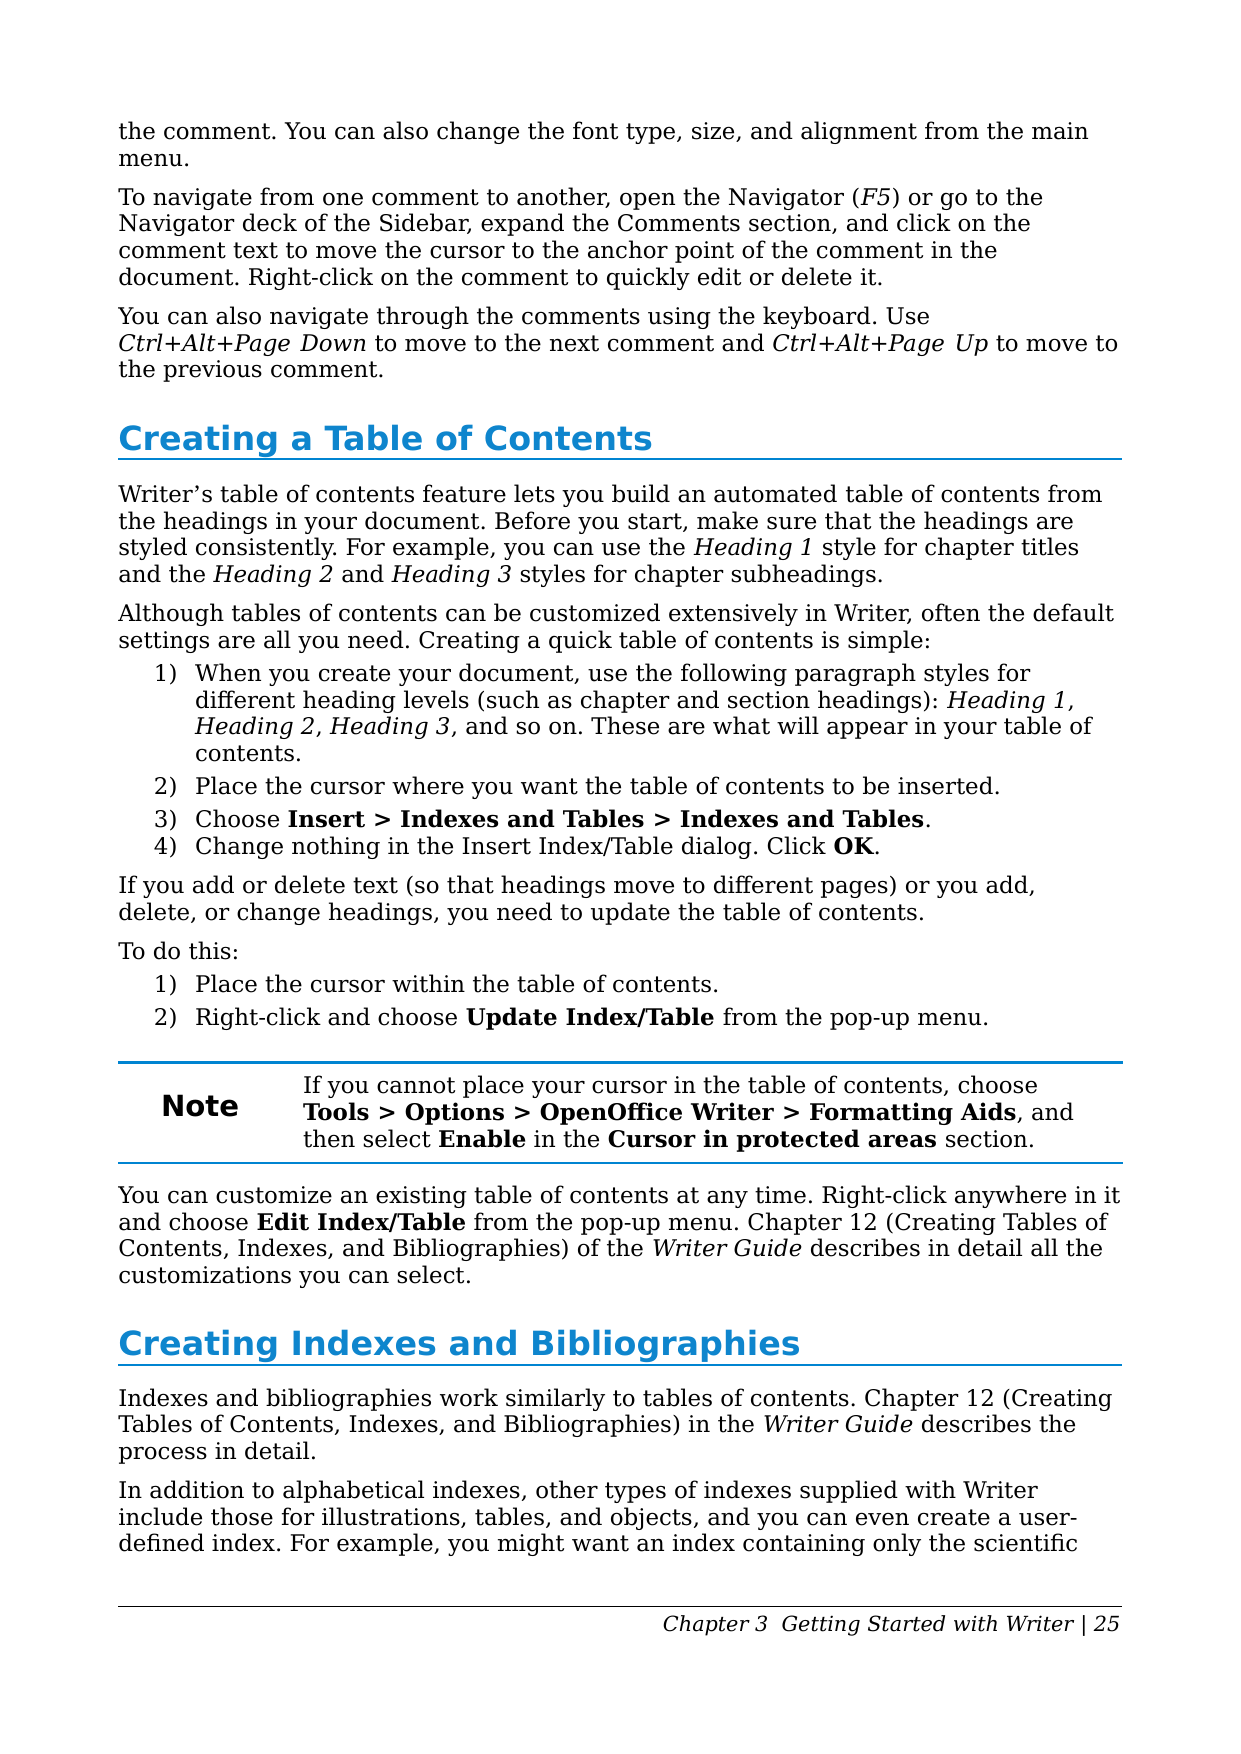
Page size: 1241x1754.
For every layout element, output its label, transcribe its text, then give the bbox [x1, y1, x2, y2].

text Writer’s table of contents feature lets you build an automated table of contents from the headings in your document. Before you start, make sure that the headings are styled consistently. For example, you can use the Heading 1 style for chapter titles and the Heading 2 and Heading 3 styles for chapter subheadings. [118, 479, 1122, 588]
text Indexes and bibliographies work similarly to tables of contents. Chapter 12 (Creating Tables of Contents, Indexes, and Bibliographies) in the Writer Guide describes the process in detail. [118, 1385, 1122, 1465]
list Change nothing in the Insert Index/Table dialog. Click OK. [177, 833, 1122, 860]
list Place the cursor where you want the table of contents to be inserted. [177, 773, 1122, 800]
subtitle Creating Indexes and Bibliographies [118, 1325, 1122, 1364]
list When you create your document, use the following paragraph styles for different heading levels (such as chapter and section headings): Heading 1, Heading 2, Heading 3, and so on. These are what will appear in your table of contents. [177, 660, 1122, 767]
list To do this: [118, 938, 1122, 965]
subtitle Creating a Table of Contents [118, 419, 1122, 458]
text To navigate from one comment to another, open the Navigator (F5) or go to the Navigator deck of the Sidebar, expand the Comments section, and click on the comment text to move the cursor to the anchor point of the comment in the document. Right-click on the comment to quickly edit or delete it. [118, 184, 1122, 291]
table_header If you cannot place your cursor in the table of contents, choose Tools > Options > OpenOffice Writer > Formatting Aids, and then select Enable in the Cursor in protected areas section. [281, 1064, 1122, 1162]
list Right-click and choose Update Index/Table from the pop-up menu. [177, 1004, 1122, 1031]
text In addition to alphabetical indexes, other types of indexes supplied with Writer include those for illustrations, tables, and objects, and you can even create a user-defined index. For example, you might want an index containing only the scientific [118, 1477, 1122, 1557]
text You can also navigate through the comments using the keyboard. Use Ctrl+Alt+Page Down to move to the next comment and Ctrl+Alt+Page Up to move to the previous comment. [118, 303, 1122, 383]
list Choose Insert > Indexes and Tables > Indexes and Tables. [177, 806, 1122, 833]
text You can customize an existing table of contents at any time. Right-click anywhere in it and choose Edit Index/Table from the pop-up menu. Chapter 12 (Creating Tables of Contents, Indexes, and Bibliographies) of the Writer Guide describes in detail all the customizations you can select. [118, 1182, 1122, 1289]
list Although tables of contents can be customized extensively in Writer, often the default settings are all you need. Creating a quick table of contents is simple: [118, 600, 1122, 654]
table_header Note [118, 1064, 281, 1162]
text the comment. You can also change the font type, size, and alignment from the main menu. [118, 118, 1122, 171]
list Place the cursor within the table of contents. [177, 971, 1122, 998]
text If you add or delete text (so that headings move to different pages) or you add, delete, or change headings, you need to update the table of contents. [118, 872, 1122, 926]
